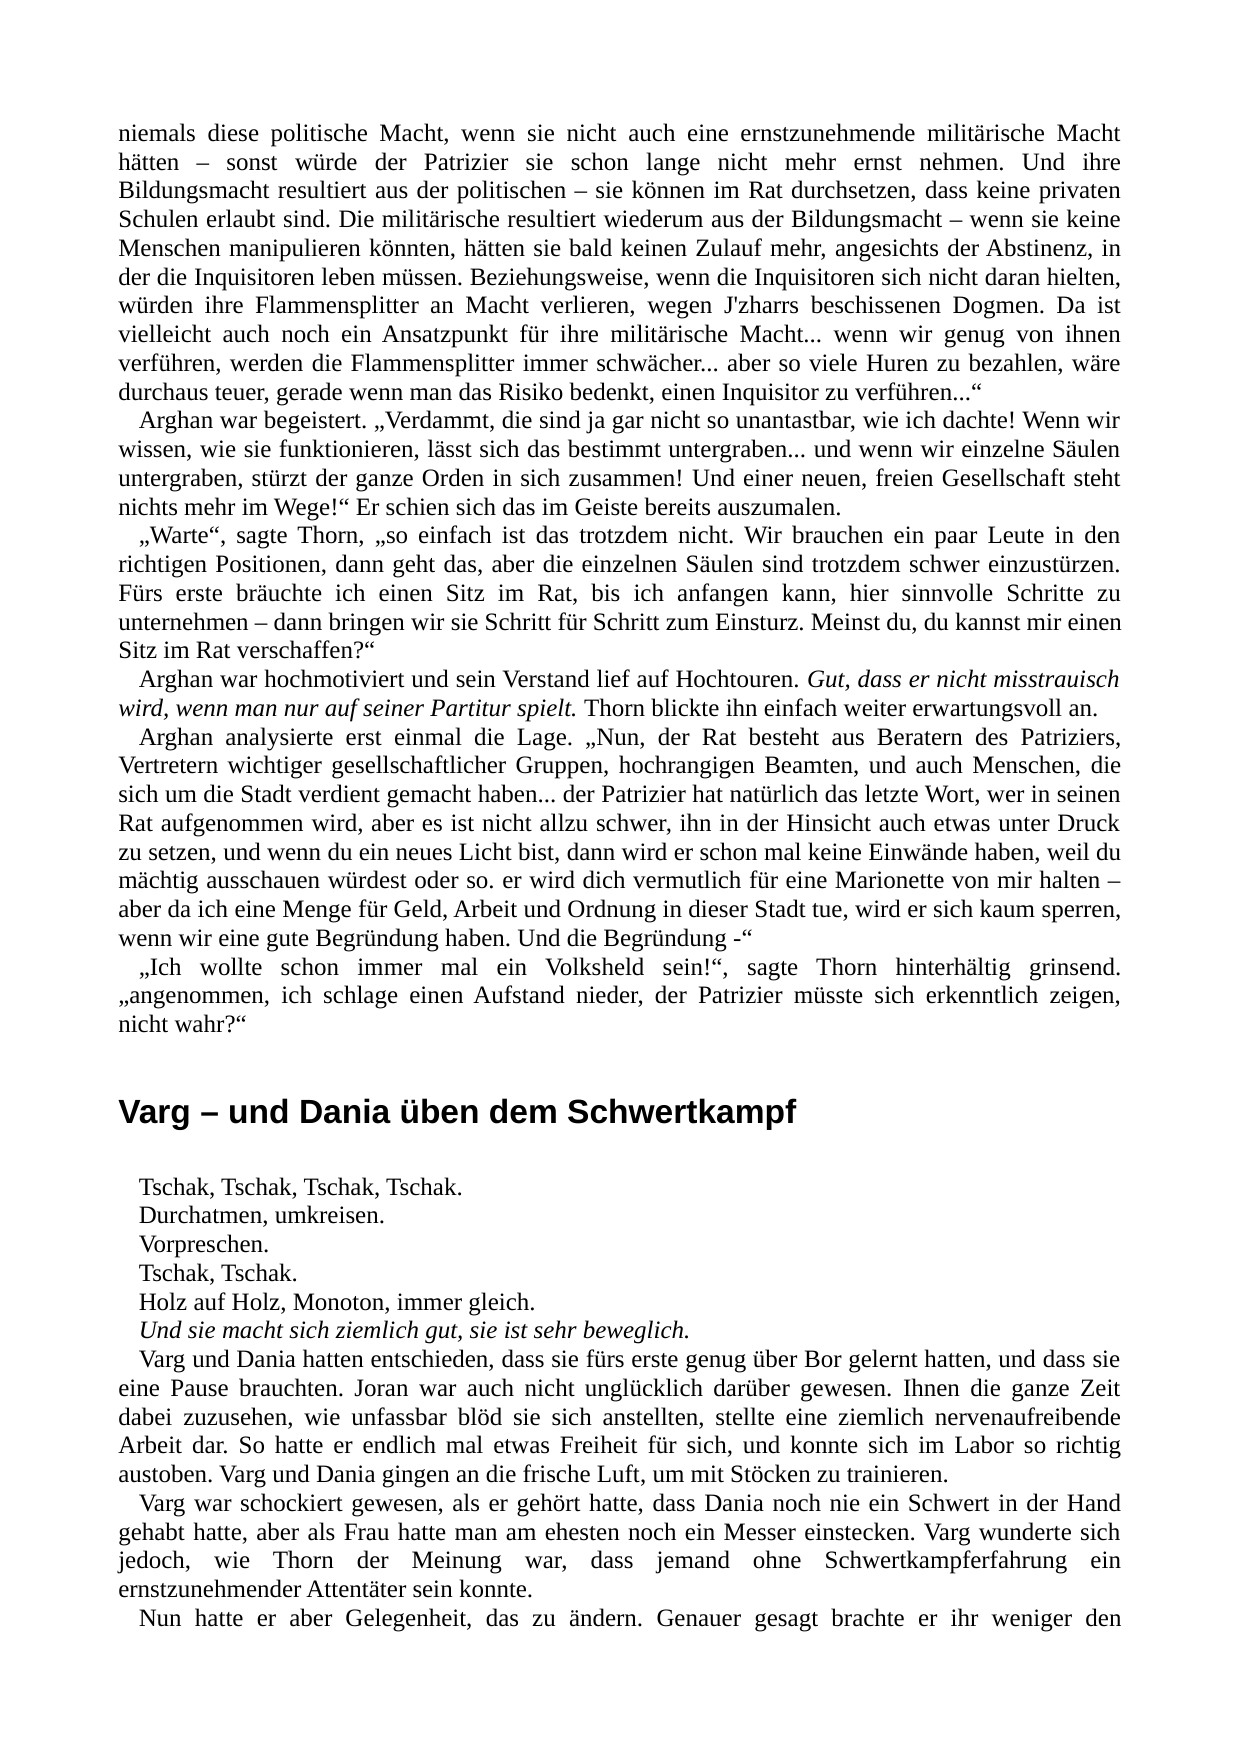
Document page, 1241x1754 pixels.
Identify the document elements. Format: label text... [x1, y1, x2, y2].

text „Warte“, sagte Thorn, „so einfach ist das trotzdem nicht. Wir brauchen ein paar Leute in den richtigen Positionen, dann geht das, aber die einzelnen Säulen sind trotzdem schwer einzustürzen. Fürs erste bräuchte ich einen Sitz im Rat, bis ich anfangen kann, hier sinnvolle Schritte zu unternehmen – dann bringen wir sie Schritt für Schritt zum Einsturz. Meinst du, du kannst mir einen Sitz im Rat verschaffen?“ [118, 521, 1122, 664]
text Durchatmen, umkreisen. [118, 1201, 1122, 1229]
text Varg war schockiert gewesen, als er gehört hatte, dass Dania noch nie ein Schwert in der Hand gehabt hatte, aber als Frau hatte man am ehesten noch ein Messer einstecken. Varg wunderte sich jedoch, wie Thorn der Meinung war, dass jemand ohne Schwertkampferfahrung ein ernstzunehmender Attentäter sein konnte. [118, 1488, 1122, 1603]
text Arghan war hochmotiviert und sein Verstand lief auf Hochtouren. Gut, dass er nicht misstrauisch wird, wenn man nur auf seiner Partitur spielt. Thorn blickte ihn einfach weiter erwartungsvoll an. [118, 664, 1122, 722]
text Tschak, Tschak. [118, 1258, 1122, 1287]
text Varg und Dania hatten entschieden, dass sie fürs erste genug über Bor gelernt hatten, und dass sie eine Pause brauchten. Joran war auch nicht unglücklich darüber gewesen. Ihnen die ganze Zeit dabei zuzusehen, wie unfassbar blöd sie sich anstellten, stellte eine ziemlich nervenaufreibende Arbeit dar. So hatte er endlich mal etwas Freiheit für sich, und konnte sich im Labor so richtig austoben. Varg und Dania gingen an die frische Luft, um mit Stöcken zu trainieren. [118, 1344, 1122, 1488]
text Holz auf Holz, Monoton, immer gleich. [118, 1287, 1122, 1316]
subtitle Varg – und Dania üben dem Schwertkampf [118, 1092, 1122, 1131]
text Vorpreschen. [118, 1229, 1122, 1258]
text Arghan analysierte erst einmal die Lage. „Nun, der Rat besteht aus Beratern des Patriziers, Vertretern wichtiger gesellschaftlicher Gruppen, hochrangigen Beamten, und auch Menschen, die sich um die Stadt verdient gemacht haben... der Patrizier hat natürlich das letzte Wort, wer in seinen Rat aufgenommen wird, aber es ist nicht allzu schwer, ihn in der Hinsicht auch etwas unter Druck zu setzen, und wenn du ein neues Licht bist, dann wird er schon mal keine Einwände haben, weil du mächtig ausschauen würdest oder so. er wird dich vermutlich für eine Marionette von mir halten – aber da ich eine Menge für Geld, Arbeit und Ordnung in dieser Stadt tue, wird er sich kaum sperren, wenn wir eine gute Begründung haben. Und die Begründung -“ [118, 722, 1122, 952]
text Arghan war begeistert. „Verdammt, die sind ja gar nicht so unantastbar, wie ich dachte! Wenn wir wissen, wie sie funktionieren, lässt sich das bestimmt untergraben... und wenn wir einzelne Säulen untergraben, stürzt der ganze Orden in sich zusammen! Und einer neuen, freien Gesellschaft steht nichts mehr im Wege!“ Er schien sich das im Geiste bereits auszumalen. [118, 406, 1122, 521]
text Und sie macht sich ziemlich gut, sie ist sehr beweglich. [118, 1316, 1122, 1344]
text Nun hatte er aber Gelegenheit, das zu ändern. Genauer gesagt brachte er ihr weniger den [118, 1603, 1122, 1632]
text Tschak, Tschak, Tschak, Tschak. [118, 1172, 1122, 1201]
text „Ich wollte schon immer mal ein Volksheld sein!“, sagte Thorn hinterhältig grinsend. „angenommen, ich schlage einen Aufstand nieder, der Patrizier müsste sich erkenntlich zeigen, nicht wahr?“ [118, 952, 1122, 1038]
text niemals diese politische Macht, wenn sie nicht auch eine ernstzunehmende militärische Macht hätten – sonst würde der Patrizier sie schon lange nicht mehr ernst nehmen. Und ihre Bildungsmacht resultiert aus der politischen – sie können im Rat durchsetzen, dass keine privaten Schulen erlaubt sind. Die militärische resultiert wiederum aus der Bildungsmacht – wenn sie keine Menschen manipulieren könnten, hätten sie bald keinen Zulauf mehr, angesichts der Abstinenz, in der die Inquisitoren leben müssen. Beziehungsweise, wenn die Inquisitoren sich nicht daran hielten, würden ihre Flammensplitter an Macht verlieren, wegen J'zharrs beschissenen Dogmen. Da ist vielleicht auch noch ein Ansatzpunkt für ihre militärische Macht... wenn wir genug von ihnen verführen, werden die Flammensplitter immer schwächer... aber so viele Huren zu bezahlen, wäre durchaus teuer, gerade wenn man das Risiko bedenkt, einen Inquisitor zu verführen...“ [118, 118, 1122, 406]
